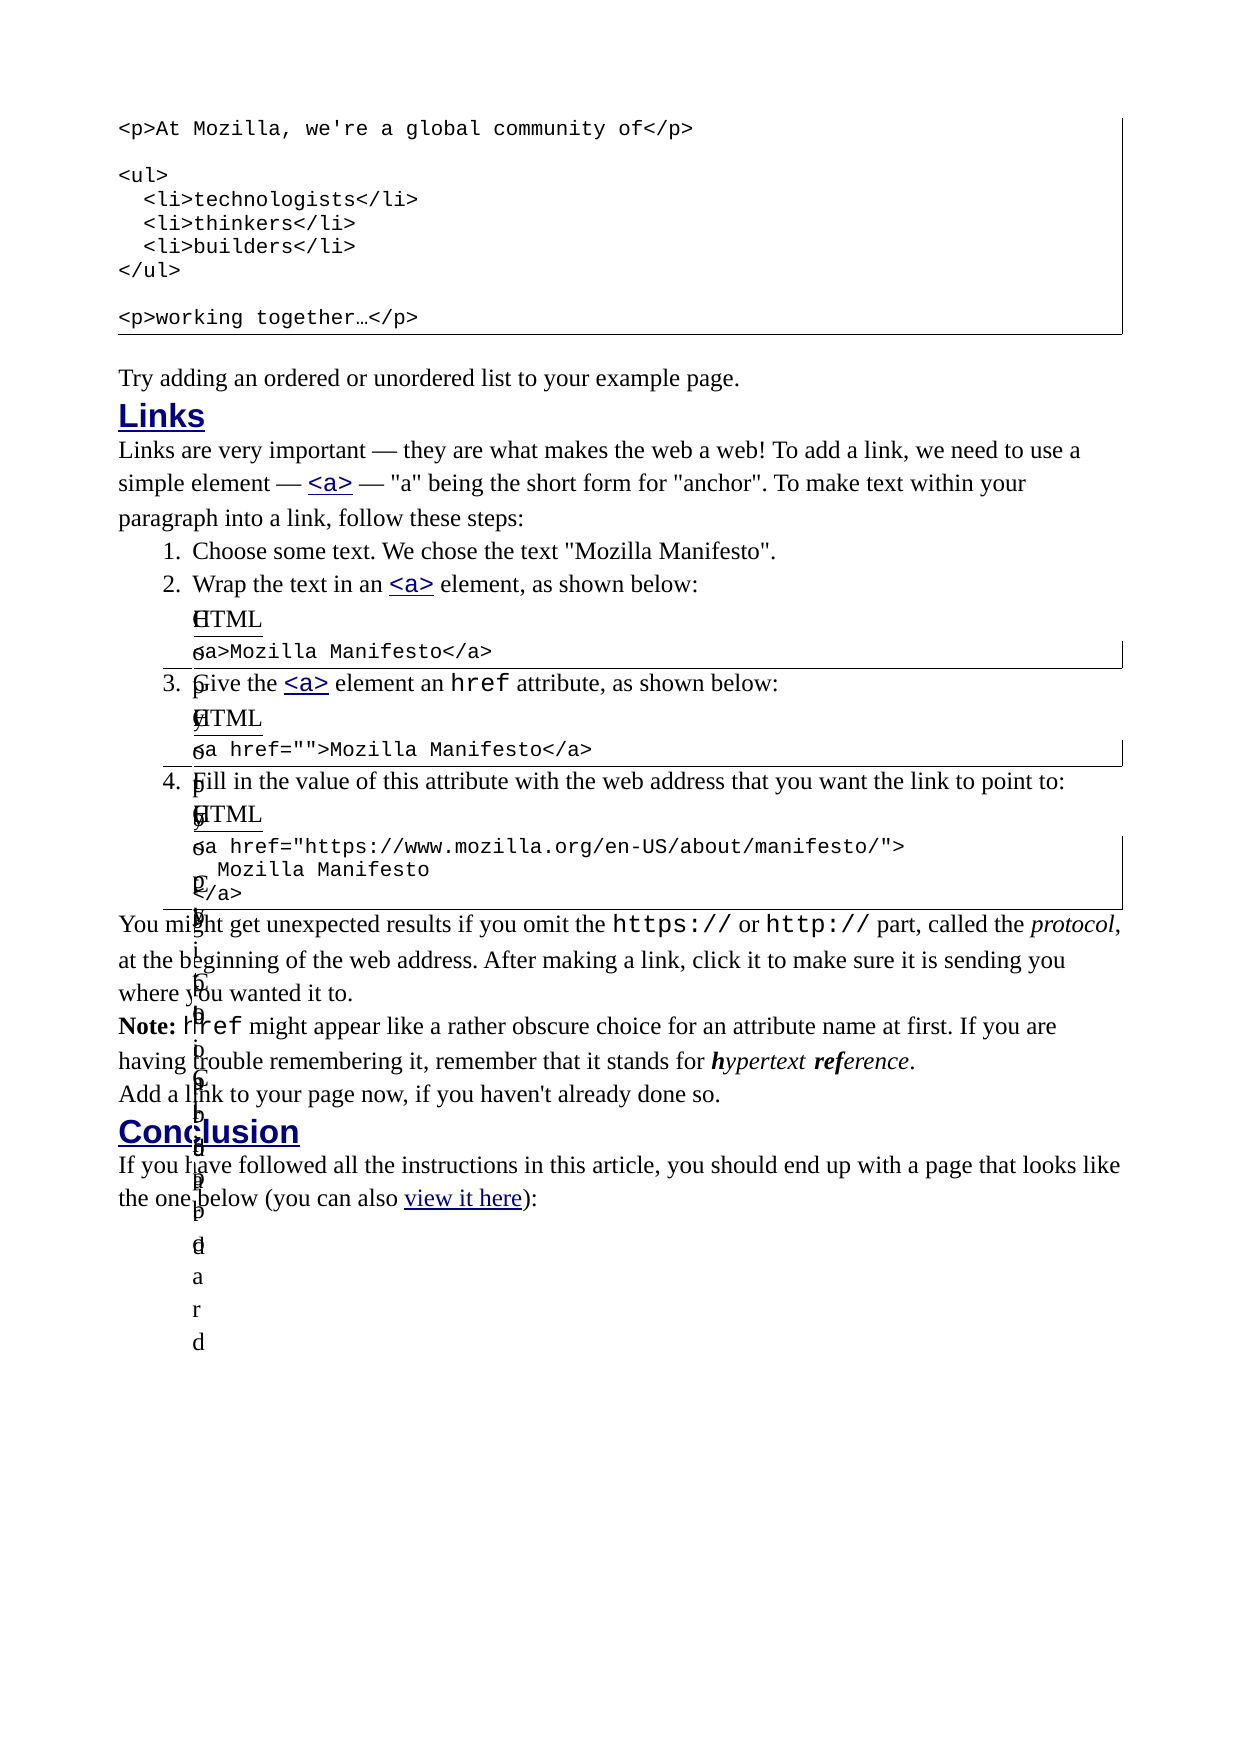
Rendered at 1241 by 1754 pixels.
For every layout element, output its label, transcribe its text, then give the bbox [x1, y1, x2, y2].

subtitle Conclusion [203, 1112, 1122, 1150]
text You might get unexpected results if you omit the https:// or http:// part, called the protocol, at the beginning of the web address. After making a link, click it to make sure it is sending you where you wanted it to. [118, 909, 192, 1006]
text Add a link to your page now, if you haven't already done so. [196, 1079, 1122, 1108]
list [162, 883, 192, 909]
list [162, 604, 192, 636]
list <a href="">Mozilla Manifesto</a> [194, 739, 1122, 766]
text Note: href might appear like a rather obscure choice for an attribute name at first. If you are having trouble remembering it, remember that it stands for hypertext reference. [194, 1011, 1122, 1074]
list Wrap the text in an <a> element, as shown below: [162, 569, 1122, 600]
list </a> [194, 883, 1122, 909]
text Note: href might appear like a rather obscure choice for an attribute name at first. If you are having trouble remembering it, remember that it stands for hypertext reference. [118, 1011, 192, 1074]
list Fill in the value of this attribute with the web address that you want the link to point to: [194, 767, 1122, 795]
list HTML [194, 703, 1122, 735]
list Choose some text. We chose the text "Mozilla Manifesto". [162, 536, 1122, 565]
text You might get unexpected results if you omit the https:// or http:// part, called the protocol, at the beginning of the web address. After making a link, click it to make sure it is sending you where you wanted it to. [194, 910, 1122, 1006]
list [162, 641, 192, 668]
list [162, 799, 192, 831]
subtitle Conclusion [118, 1112, 192, 1145]
list <a>Mozilla Manifesto</a> [194, 641, 1122, 668]
list [162, 703, 192, 735]
list [162, 739, 192, 766]
text Try adding an ordered or unordered list to your example page. [118, 363, 1122, 392]
list [162, 859, 192, 883]
text <ul> [118, 165, 1122, 189]
text If you have followed all the instructions in this article, you should end up with a page that looks like the one below (you can also view it here): [194, 1150, 1122, 1212]
text <li>thinkers</li> [118, 213, 1122, 236]
text </ul> [118, 260, 1122, 284]
list <a href="https://www.mozilla.org/en-US/about/manifesto/"> [194, 836, 1122, 859]
text Links are very important — they are what makes the web a web! To add a link, we need to use a simple element — <a> — "a" being the short form for "anchor". To make text within your paragraph into a link, follow these steps: [118, 435, 1122, 532]
list Give the <a> element an href attribute, as shown below: [194, 669, 1122, 698]
list Mozilla Manifesto [194, 859, 1122, 883]
list HTML [194, 604, 1122, 636]
text <p>working together…</p> [118, 307, 1122, 334]
subtitle Links [118, 396, 1122, 435]
text <li>builders</li> [118, 236, 1122, 260]
list HTML [194, 799, 1122, 831]
text If you have followed all the instructions in this article, you should end up with a page that looks like the one below (you can also view it here): [118, 1150, 192, 1212]
text <li>technologists</li> [118, 189, 1122, 213]
text Add a link to your page now, if you haven't already done so. [118, 1079, 192, 1108]
text <p>At Mozilla, we're a global community of</p> [118, 118, 1122, 142]
